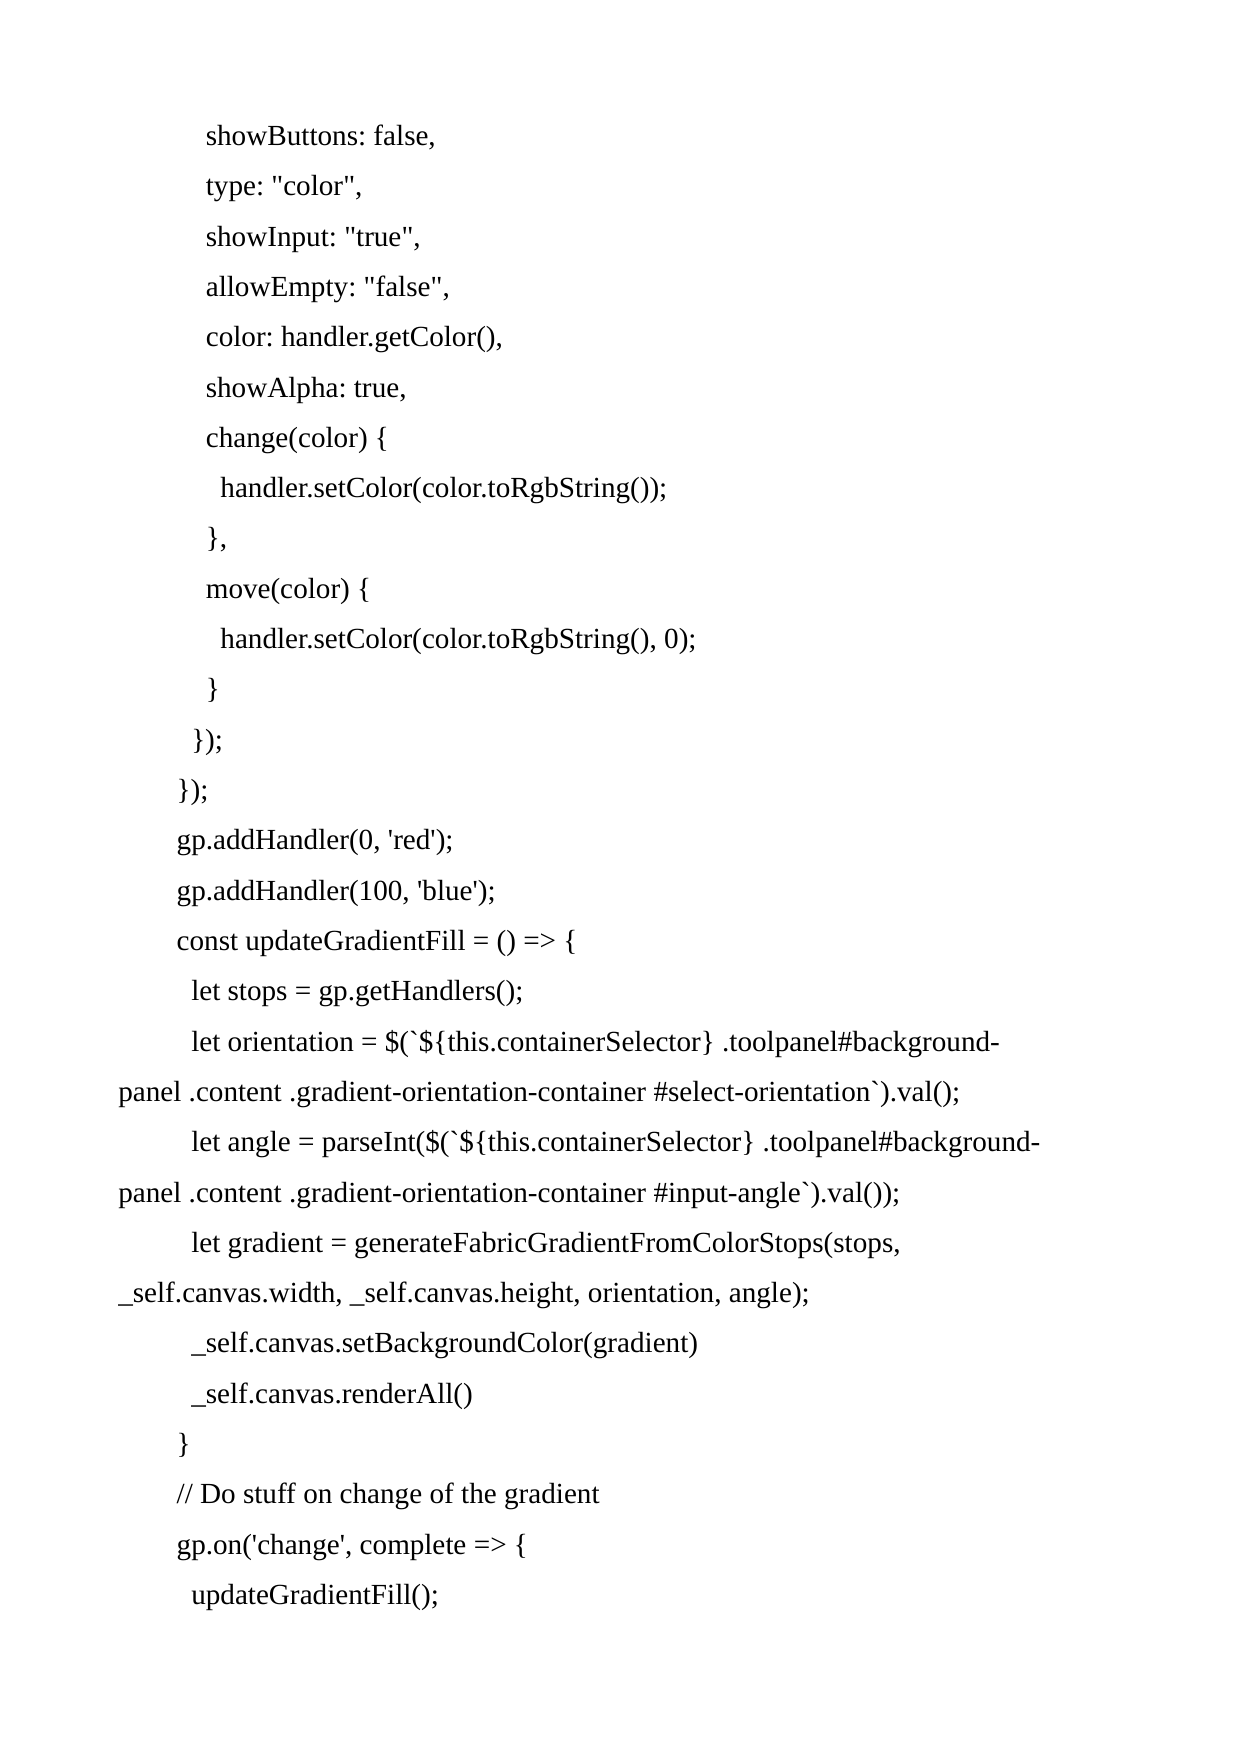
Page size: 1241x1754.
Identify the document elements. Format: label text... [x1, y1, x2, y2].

text let orientation = $(`${this.containerSelector} .toolpanel#background-panel .content .gradient-orientation-container #select-orientation`).val(); [118, 1024, 1122, 1108]
text showAlpha: true, [118, 370, 1122, 403]
text }); [118, 772, 1122, 806]
text // Do stuff on change of the gradient [118, 1477, 1122, 1510]
text } [118, 1426, 1122, 1460]
text handler.setColor(color.toRgbString(), 0); [118, 621, 1122, 655]
text }); [118, 722, 1122, 755]
text gp.addHandler(0, 'red'); [118, 822, 1122, 856]
text color: handler.getColor(), [118, 319, 1122, 353]
text showInput: "true", [118, 219, 1122, 252]
text let angle = parseInt($(`${this.containerSelector} .toolpanel#background-panel .content .gradient-orientation-container #input-angle`).val()); [118, 1124, 1122, 1208]
text showButtons: false, [118, 118, 1122, 152]
text gp.on('change', complete => { [118, 1527, 1122, 1560]
text const updateGradientFill = () => { [118, 923, 1122, 957]
text change(color) { [118, 420, 1122, 453]
text _self.canvas.renderAll() [118, 1376, 1122, 1409]
text _self.canvas.setBackgroundColor(gradient) [118, 1326, 1122, 1359]
text allowEmpty: "false", [118, 269, 1122, 303]
text handler.setColor(color.toRgbString()); [118, 470, 1122, 504]
text move(color) { [118, 571, 1122, 604]
text gp.addHandler(100, 'blue'); [118, 873, 1122, 906]
text let stops = gp.getHandlers(); [118, 973, 1122, 1007]
text type: "color", [118, 168, 1122, 202]
text let gradient = generateFabricGradientFromColorStops(stops, _self.canvas.width, _self.canvas.height, orientation, angle); [118, 1225, 1122, 1309]
text updateGradientFill(); [118, 1577, 1122, 1611]
text } [118, 672, 1122, 705]
text }, [118, 521, 1122, 554]
